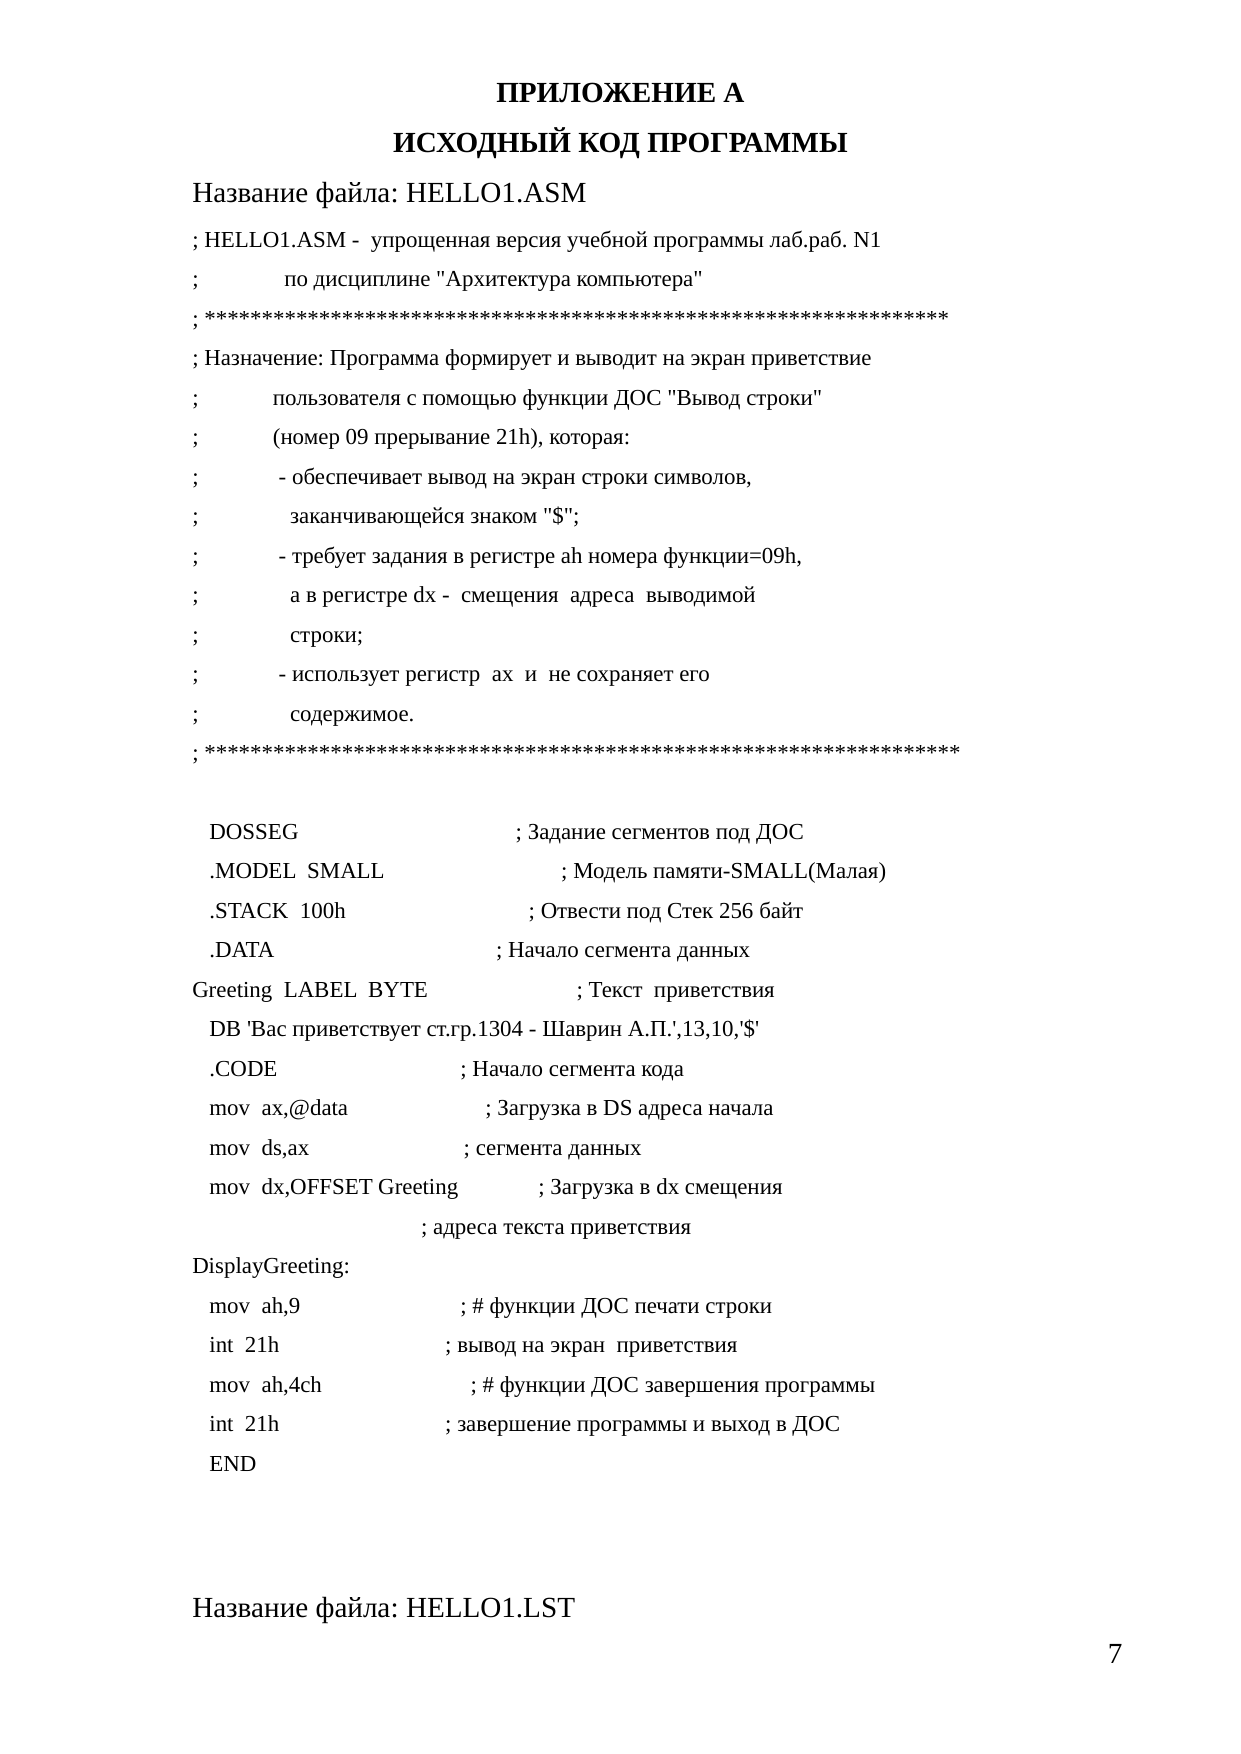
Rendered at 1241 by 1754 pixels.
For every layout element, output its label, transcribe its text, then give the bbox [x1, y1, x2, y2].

text ; - использует регистр ax и не сохраняет его [118, 660, 1122, 687]
text ; - обеспечивает вывод на экран строки символов, [118, 463, 1122, 489]
text END [118, 1450, 1122, 1476]
text ; по дисциплине "Архитектура компьютера" [118, 265, 1122, 292]
text Название файла: HELLO1.LST [118, 1590, 1122, 1623]
text .DATA ; Начало сегмента данных [118, 937, 1122, 963]
text .MODEL SMALL ; Модель памяти-SMALL(Малая) [118, 858, 1122, 884]
text ; ***************************************************************** [118, 305, 1122, 331]
text ; ****************************************************************** [118, 739, 1122, 766]
text mov ds,ax ; сегмента данных [118, 1134, 1122, 1160]
text mov ah,4ch ; # функции ДОС завершения программы [118, 1371, 1122, 1397]
text mov ah,9 ; # функции ДОС печати строки [118, 1292, 1122, 1318]
subtitle Приложение А Исходный код программы [118, 75, 1122, 159]
text ; адреса текста приветствия [118, 1213, 1122, 1239]
text Greeting LABEL BYTE ; Текст приветствия [118, 976, 1122, 1002]
text ; строки; [118, 621, 1122, 647]
text ; заканчивающейся знаком "$"; [118, 502, 1122, 529]
text ; пользователя с помощью функции ДОС "Вывод строки" [118, 384, 1122, 410]
text Название файла: HELLO1.ASM [118, 176, 1122, 209]
text mov ax,@data ; Загрузка в DS адреса начала [118, 1094, 1122, 1121]
text ; а в регистре dx - смещения адреса выводимой [118, 581, 1122, 608]
text int 21h ; вывод на экран приветствия [118, 1331, 1122, 1358]
text ; HELLO1.ASM - упрощенная версия учебной программы лаб.раб. N1 [118, 226, 1122, 252]
text ; - требует задания в регистре ah номера функции=09h, [118, 542, 1122, 568]
text ; Назначение: Программа формирует и выводит на экран приветствие [118, 344, 1122, 371]
text DB 'Вас приветствует ст.гр.1304 - Шаврин А.П.',13,10,'$' [118, 1016, 1122, 1042]
text ; содержимое. [118, 700, 1122, 726]
text ; (номер 09 прерывание 21h), которая: [118, 423, 1122, 450]
text .CODE ; Начало сегмента кода [118, 1055, 1122, 1081]
text DOSSEG ; Задание сегментов под ДОС [118, 818, 1122, 844]
text int 21h ; завершение программы и выход в ДОС [118, 1410, 1122, 1437]
text .STACK 100h ; Отвести под Стек 256 байт [118, 897, 1122, 923]
text DisplayGreeting: [118, 1252, 1122, 1279]
text mov dx,OFFSET Greeting ; Загрузка в dx смещения [118, 1173, 1122, 1200]
